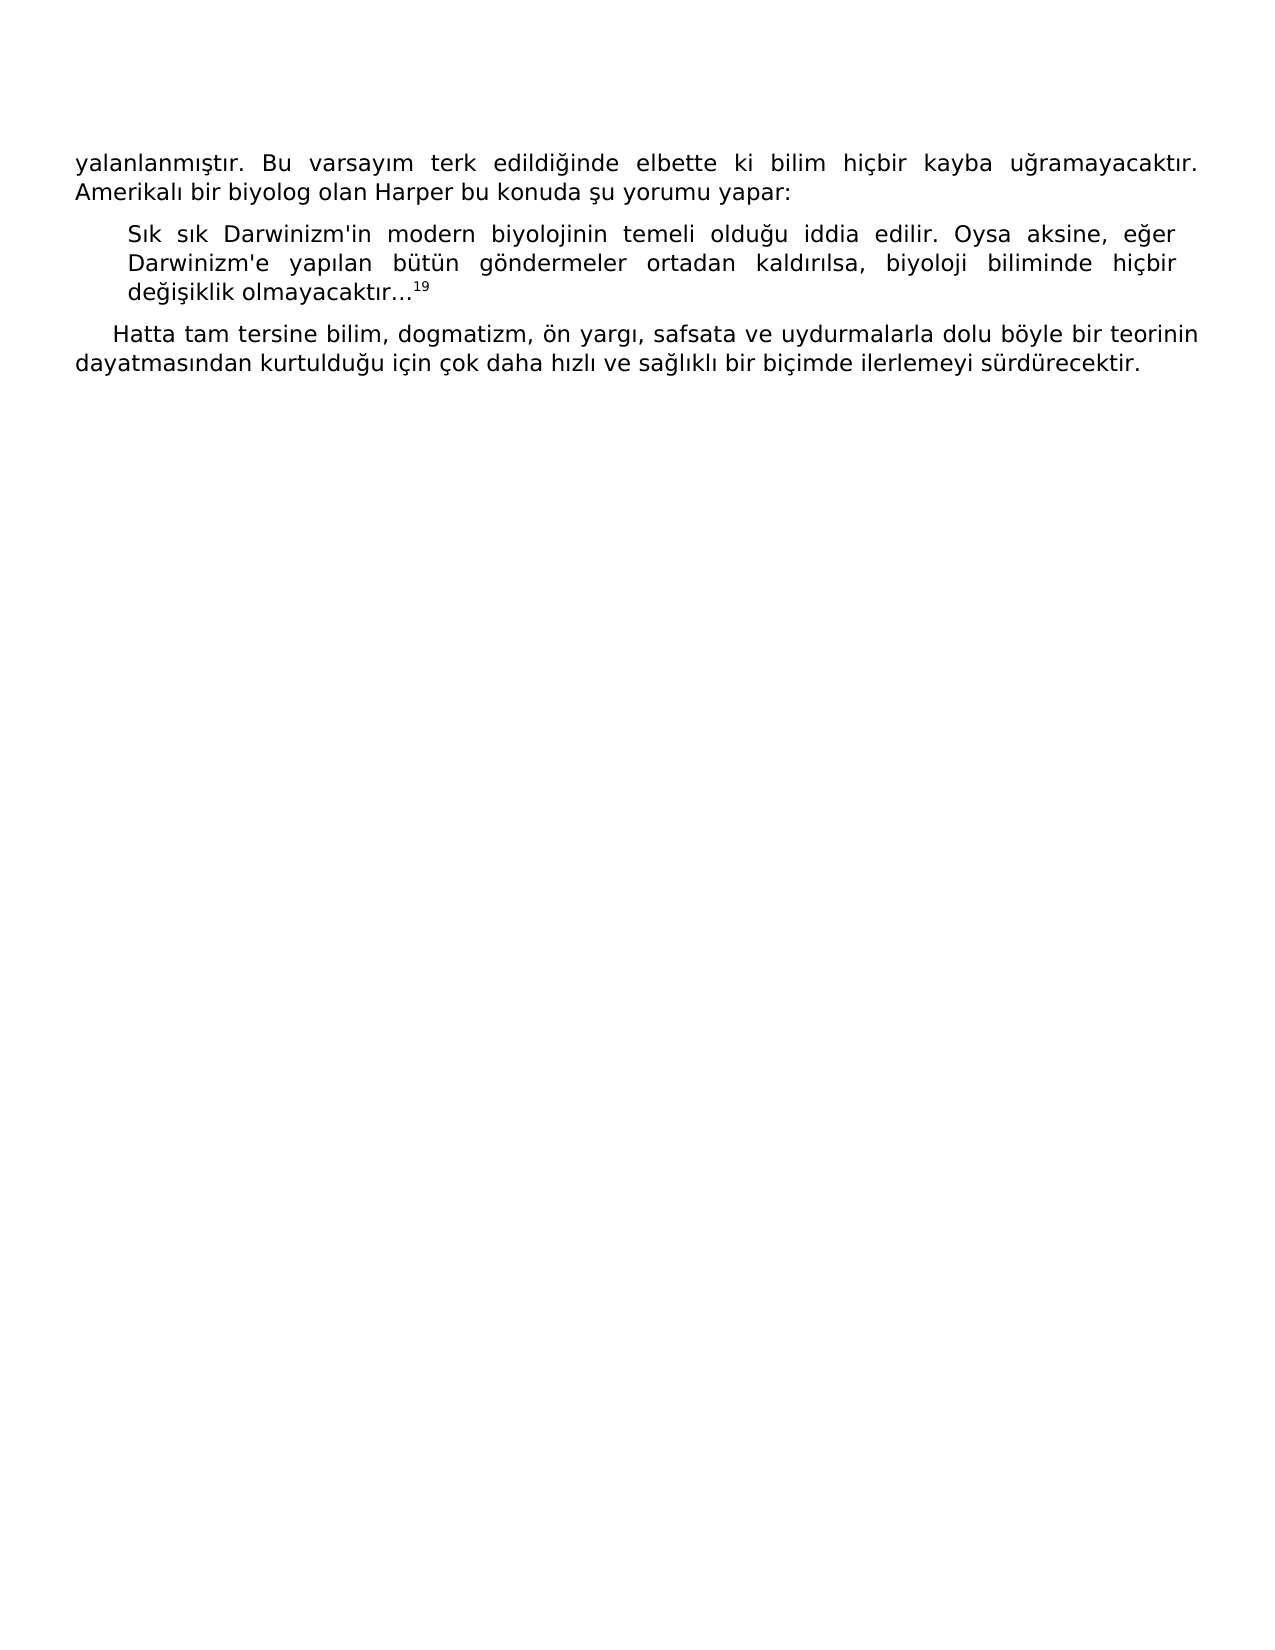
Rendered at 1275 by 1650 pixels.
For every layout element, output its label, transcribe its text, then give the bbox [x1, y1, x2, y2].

text yalanlanmıştır. Bu varsayım terk edildiğinde elbette ki bilim hiçbir kayba uğramayacaktır. Amerikalı bir biyolog olan Harper bu konuda şu yorumu yapar: [75, 150, 1200, 206]
text Sık sık Darwinizm'in modern biyolojinin temeli olduğu iddia edilir. Oysa aksine, eğer Darwinizm'e yapılan bütün göndermeler ortadan kaldırılsa, biyoloji biliminde hiçbir değişiklik olmayacaktır...19 [127, 221, 1177, 306]
text Hatta tam tersine bilim, dogmatizm, ön yargı, safsata ve uydurmalarla dolu böyle bir teorinin dayatmasından kurtulduğu için çok daha hızlı ve sağlıklı bir biçimde ilerlemeyi sürdürecektir. [75, 321, 1200, 377]
